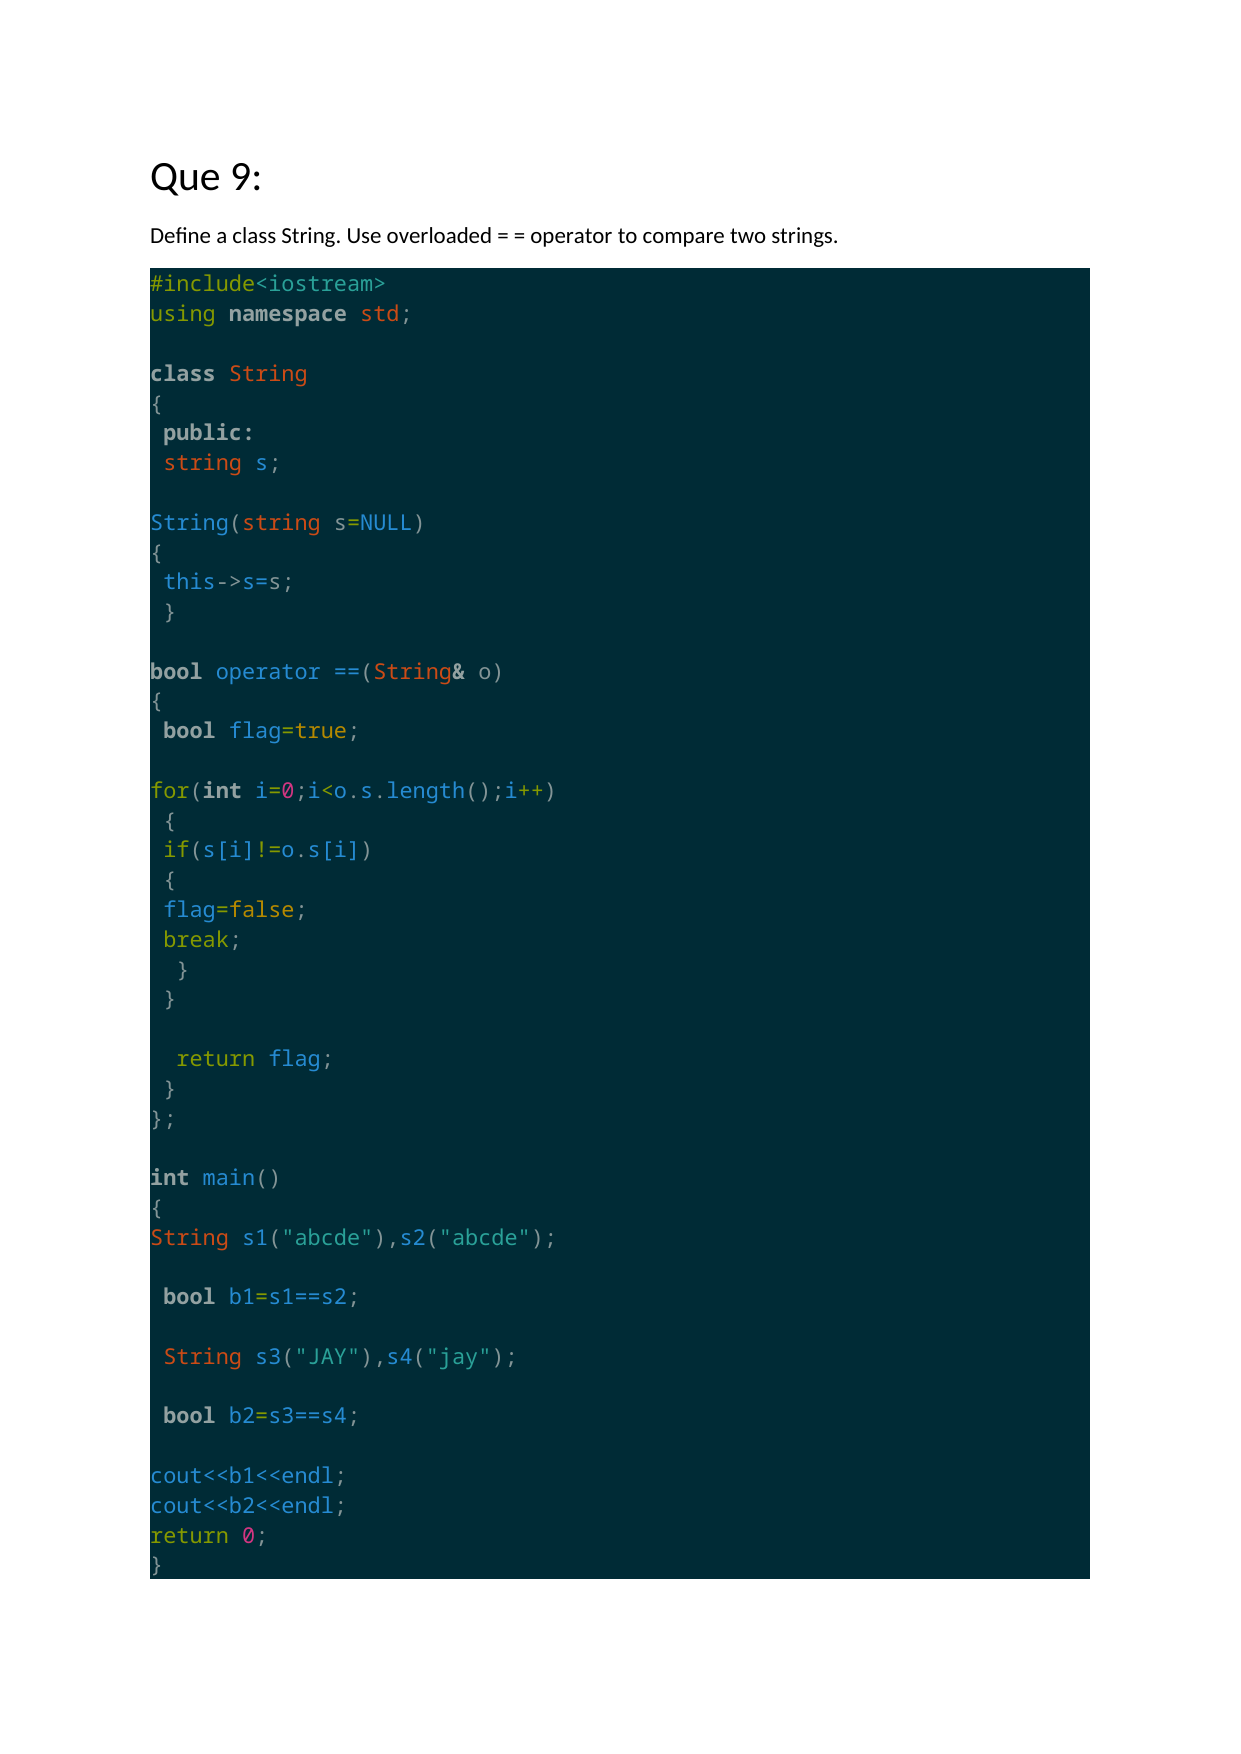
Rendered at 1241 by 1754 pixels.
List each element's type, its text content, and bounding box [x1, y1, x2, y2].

text for(int i=0;i<o.s.length();i++) [150, 775, 1090, 805]
text Define a class String. Use overloaded = = operator to compare two strings. [150, 222, 1090, 249]
text cout<<b2<<endl; [150, 1490, 1090, 1520]
text public: [150, 417, 1090, 447]
text String s3("JAY"),s4("jay"); [150, 1341, 1090, 1371]
text cout<<b1<<endl; [150, 1460, 1090, 1490]
text { [150, 805, 1090, 834]
text } [150, 983, 1090, 1013]
text Que 9: [150, 150, 1090, 201]
text { [150, 537, 1090, 566]
text using namespace std; [150, 298, 1090, 328]
text if(s[i]!=o.s[i]) [150, 834, 1090, 864]
text }; [150, 1103, 1090, 1132]
text bool b2=s3==s4; [150, 1401, 1090, 1430]
text { [150, 864, 1090, 894]
text bool b1=s1==s2; [150, 1281, 1090, 1311]
text { [150, 686, 1090, 715]
text #include<iostream> [150, 268, 1090, 298]
text } [150, 1073, 1090, 1103]
text } [150, 1549, 1090, 1579]
text return flag; [150, 1043, 1090, 1073]
text String s1("abcde"),s2("abcde"); [150, 1222, 1090, 1252]
text flag=false; [150, 894, 1090, 924]
text String(string s=NULL) [150, 507, 1090, 537]
text string s; [150, 447, 1090, 477]
text this->s=s; [150, 566, 1090, 596]
text bool operator ==(String& o) [150, 656, 1090, 686]
text } [150, 954, 1090, 983]
text { [150, 388, 1090, 417]
text class String [150, 358, 1090, 388]
text int main() [150, 1162, 1090, 1192]
text { [150, 1192, 1090, 1222]
text bool flag=true; [150, 715, 1090, 745]
text } [150, 596, 1090, 626]
text break; [150, 924, 1090, 954]
text return 0; [150, 1520, 1090, 1549]
